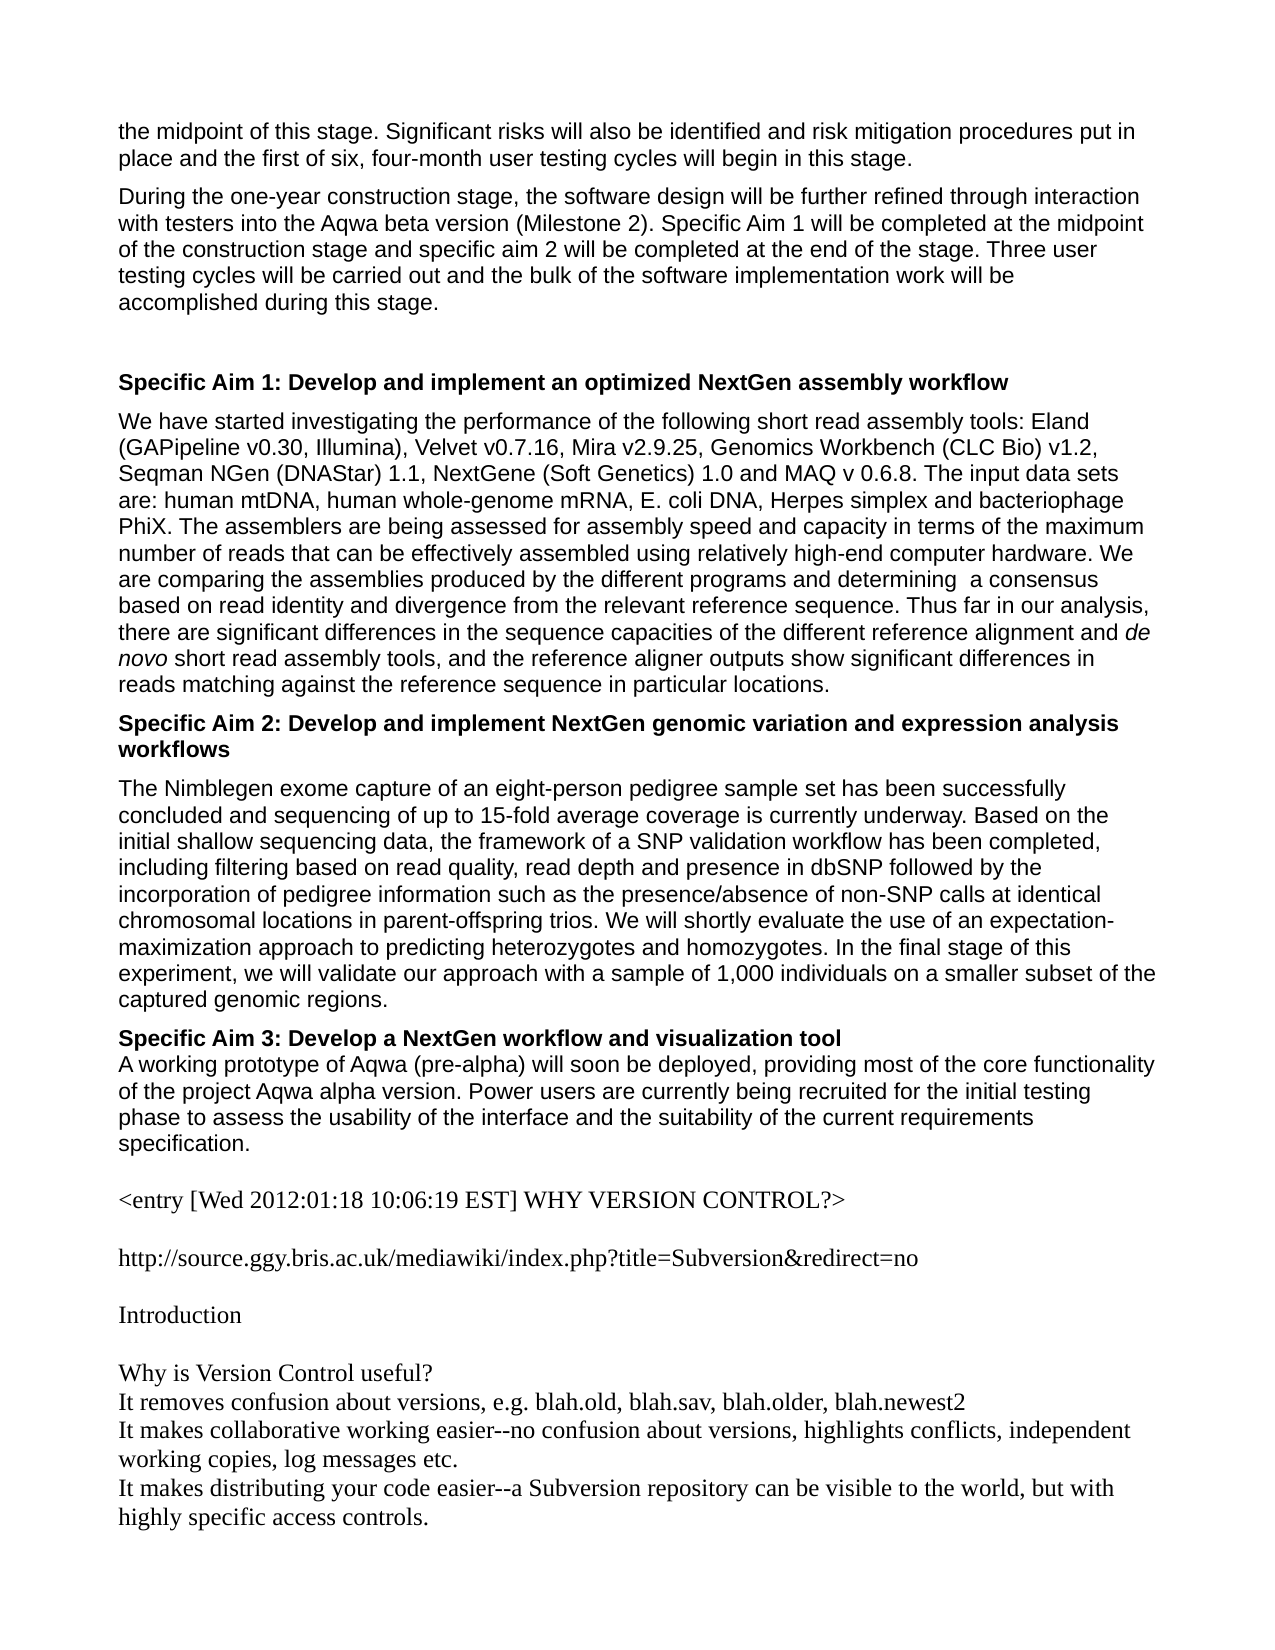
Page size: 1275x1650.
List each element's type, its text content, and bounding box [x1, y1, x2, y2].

text Specific Aim 3: Develop a NextGen workflow and visualization tool A working prototype of Aqwa (pre-alpha) will soon be deployed, providing most of the core functionality of the project Aqwa alpha version. Power users are currently being recruited for the initial testing phase to assess the usability of the interface and the suitability of the current requirements specification. [118, 1025, 1157, 1157]
text the midpoint of this stage. Significant risks will also be identified and risk mitigation procedures put in place and the first of six, four-month user testing cycles will begin in this stage. [118, 118, 1157, 171]
text During the one-year construction stage, the software design will be further refined through interaction with testers into the Aqwa beta version (Milestone 2). Specific Aim 1 will be completed at the midpoint of the construction stage and specific aim 2 will be completed at the end of the stage. Three user testing cycles will be carried out and the bulk of the software implementation work will be accomplished during this stage. [118, 183, 1157, 315]
text Why is Version Control useful? [118, 1358, 1157, 1387]
text Specific Aim 2: Develop and implement NextGen genomic variation and expression analysis workflows [118, 710, 1157, 763]
text We have started investigating the performance of the following short read assembly tools: Eland (GAPipeline v0.30, Illumina), Velvet v0.7.16, Mira v2.9.25, Genomics Workbench (CLC Bio) v1.2, Seqman NGen (DNAStar) 1.1, NextGene (Soft Genetics) 1.0 and MAQ v 0.6.8. The input data sets are: human mtDNA, human whole-genome mRNA, E. coli DNA, Herpes simplex and bacteriophage PhiX. The assemblers are being assessed for assembly speed and capacity in terms of the maximum number of reads that can be effectively assembled using relatively high-end computer hardware. We are comparing the assemblies produced by the different programs and determining a consensus based on read identity and divergence from the relevant reference sequence. Thus far in our analysis, there are significant differences in the sequence capacities of the different reference alignment and de novo short read assembly tools, and the reference aligner outputs show significant differences in reads matching against the reference sequence in particular locations. [118, 408, 1157, 698]
text It makes distributing your code easier--a Subversion repository can be visible to the world, but with highly specific access controls. [118, 1473, 1157, 1531]
text The Nimblegen exome capture of an eight-person pedigree sample set has been successfully concluded and sequencing of up to 15-fold average coverage is currently underway. Based on the initial shallow sequencing data, the framework of a SNP validation workflow has been completed, including filtering based on read quality, read depth and presence in dbSNP followed by the incorporation of pedigree information such as the presence/absence of non-SNP calls at identical chromosomal locations in parent-offspring trios. We will shortly evaluate the use of an expectation-maximization approach to predicting heterozygotes and homozygotes. In the final stage of this experiment, we will validate our approach with a sample of 1,000 individuals on a smaller subset of the captured genomic regions. [118, 775, 1157, 1012]
text It makes collaborative working easier--no confusion about versions, highlights conflicts, independent working copies, log messages etc. [118, 1416, 1157, 1473]
text Introduction [118, 1301, 1157, 1329]
text http://source.ggy.bris.ac.uk/mediawiki/index.php?title=Subversion&redirect=no [118, 1243, 1157, 1272]
text It removes confusion about versions, e.g. blah.old, blah.sav, blah.older, blah.newest2 [118, 1387, 1157, 1416]
text <entry [Wed 2012:01:18 10:06:19 EST] WHY VERSION CONTROL?> [118, 1186, 1157, 1214]
text Specific Aim 1: Develop and implement an optimized NextGen assembly workflow [118, 369, 1157, 395]
